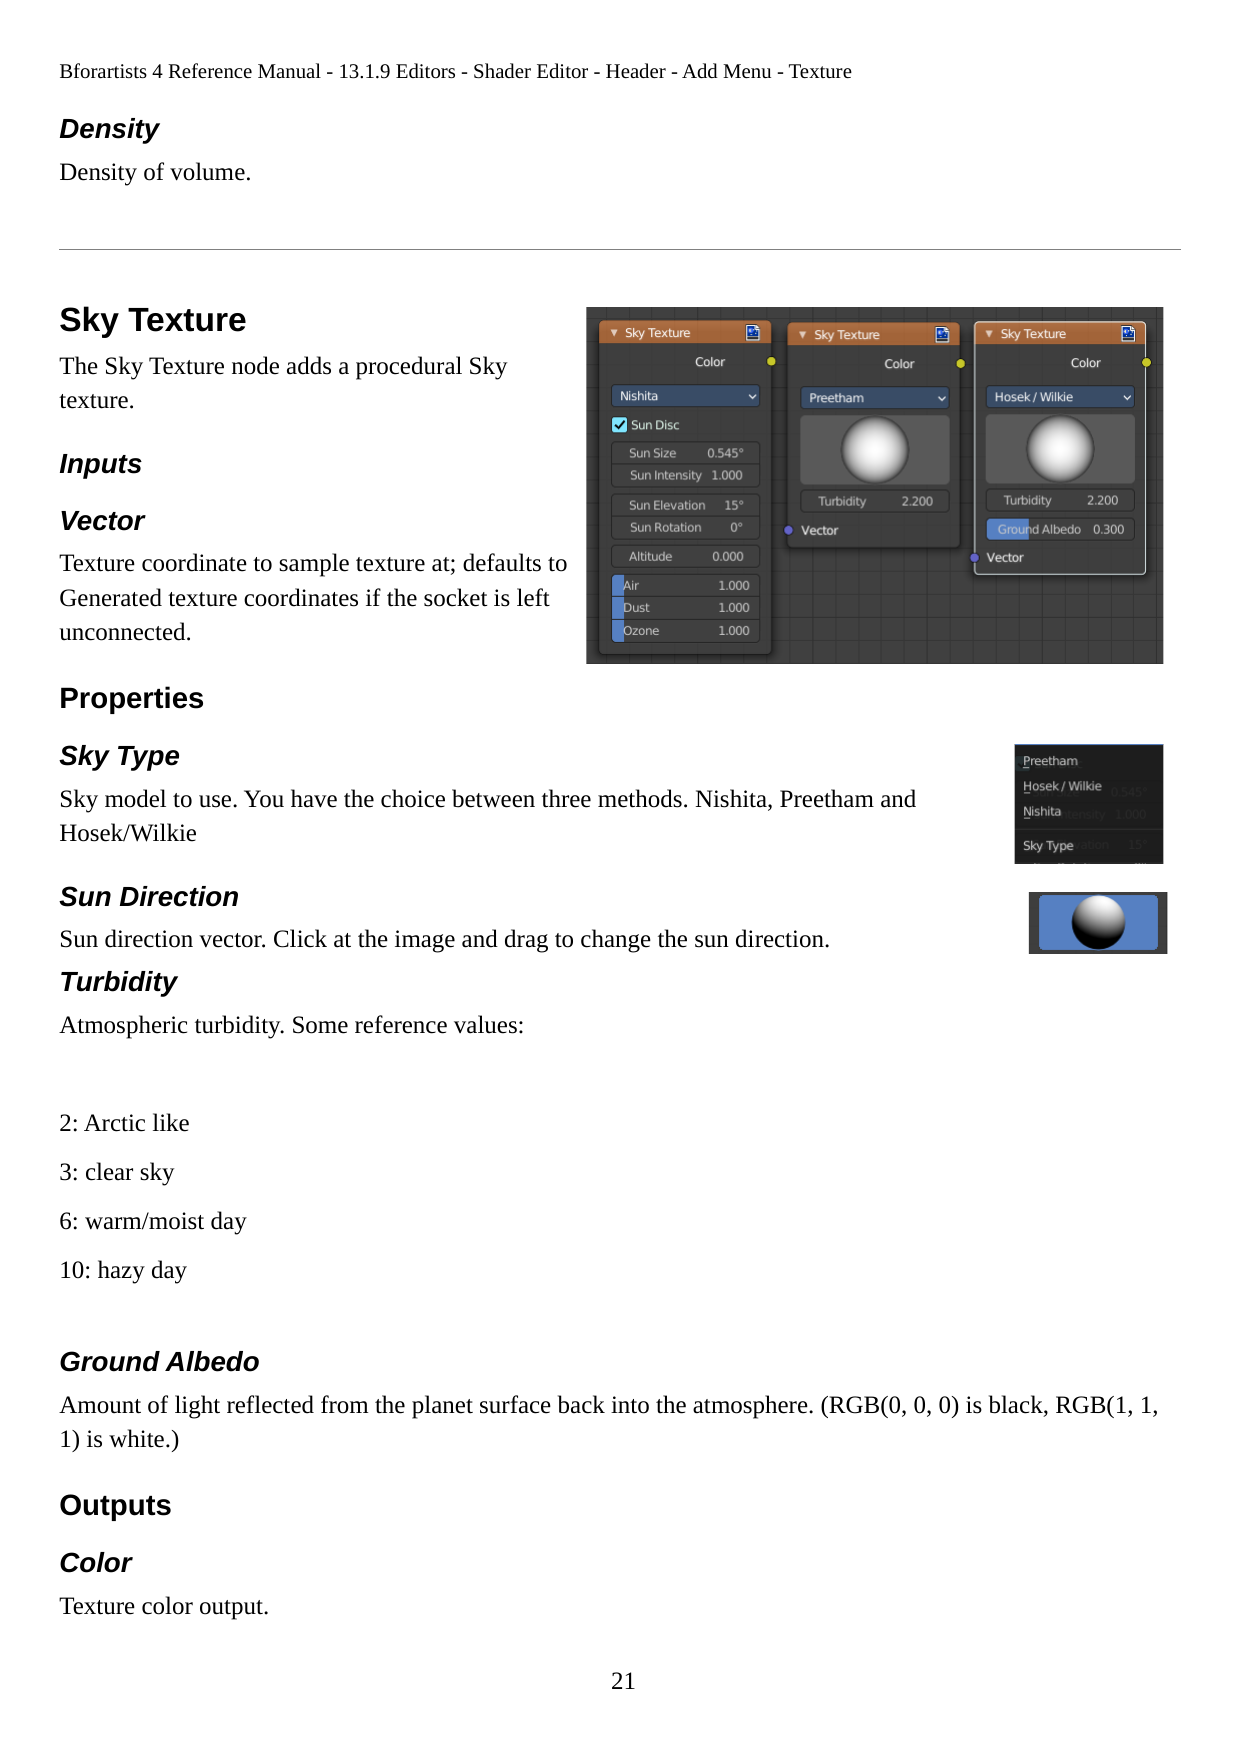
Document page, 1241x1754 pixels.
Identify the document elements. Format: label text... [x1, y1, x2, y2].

text Sun direction vector. Click at the image and drag to change the sun direction. [59, 924, 1028, 953]
picture [1028, 892, 1168, 954]
subtitle [1164, 447, 1181, 479]
subtitle Sun Direction [59, 880, 1181, 912]
text Texture coordinate to sample texture at; defaults to Generated texture coordinates if the socket is left unconnected. [59, 548, 586, 646]
subtitle Color [59, 1547, 1181, 1579]
subtitle Turbidity [59, 966, 1181, 997]
text Amount of light reflected from the planet surface back into the atmosphere. (RGB(0, 0, 0) is black, RGB(1, 1, 1) is white.) [59, 1390, 1181, 1453]
subtitle Sky Type [59, 739, 1181, 771]
text 6: warm/moist day [59, 1206, 1181, 1235]
subtitle [1164, 504, 1181, 536]
text Atmospheric turbidity. Some reference values: [59, 1010, 1181, 1039]
text The Sky Texture node adds a procedural Sky texture. [59, 351, 586, 414]
text Sky model to use. You have the choice between three methods. Nishita, Preetham and Hosek/Wilkie [59, 784, 1014, 847]
subtitle Sky Texture [59, 300, 1181, 338]
text Texture color output. [59, 1591, 1181, 1620]
subtitle Density [59, 113, 1181, 144]
subtitle Inputs [59, 447, 586, 479]
text Density of volume. [59, 157, 1181, 186]
subtitle Vector [59, 504, 586, 536]
picture [1014, 744, 1164, 864]
subtitle Properties [59, 681, 1181, 714]
text 2: Arctic like [59, 1108, 1181, 1137]
text 10: hazy day [59, 1255, 1181, 1284]
text [1164, 351, 1181, 414]
subtitle Ground Albedo [59, 1346, 1181, 1377]
text 3: clear sky [59, 1157, 1181, 1186]
picture [586, 307, 1164, 664]
subtitle Outputs [59, 1488, 1181, 1522]
